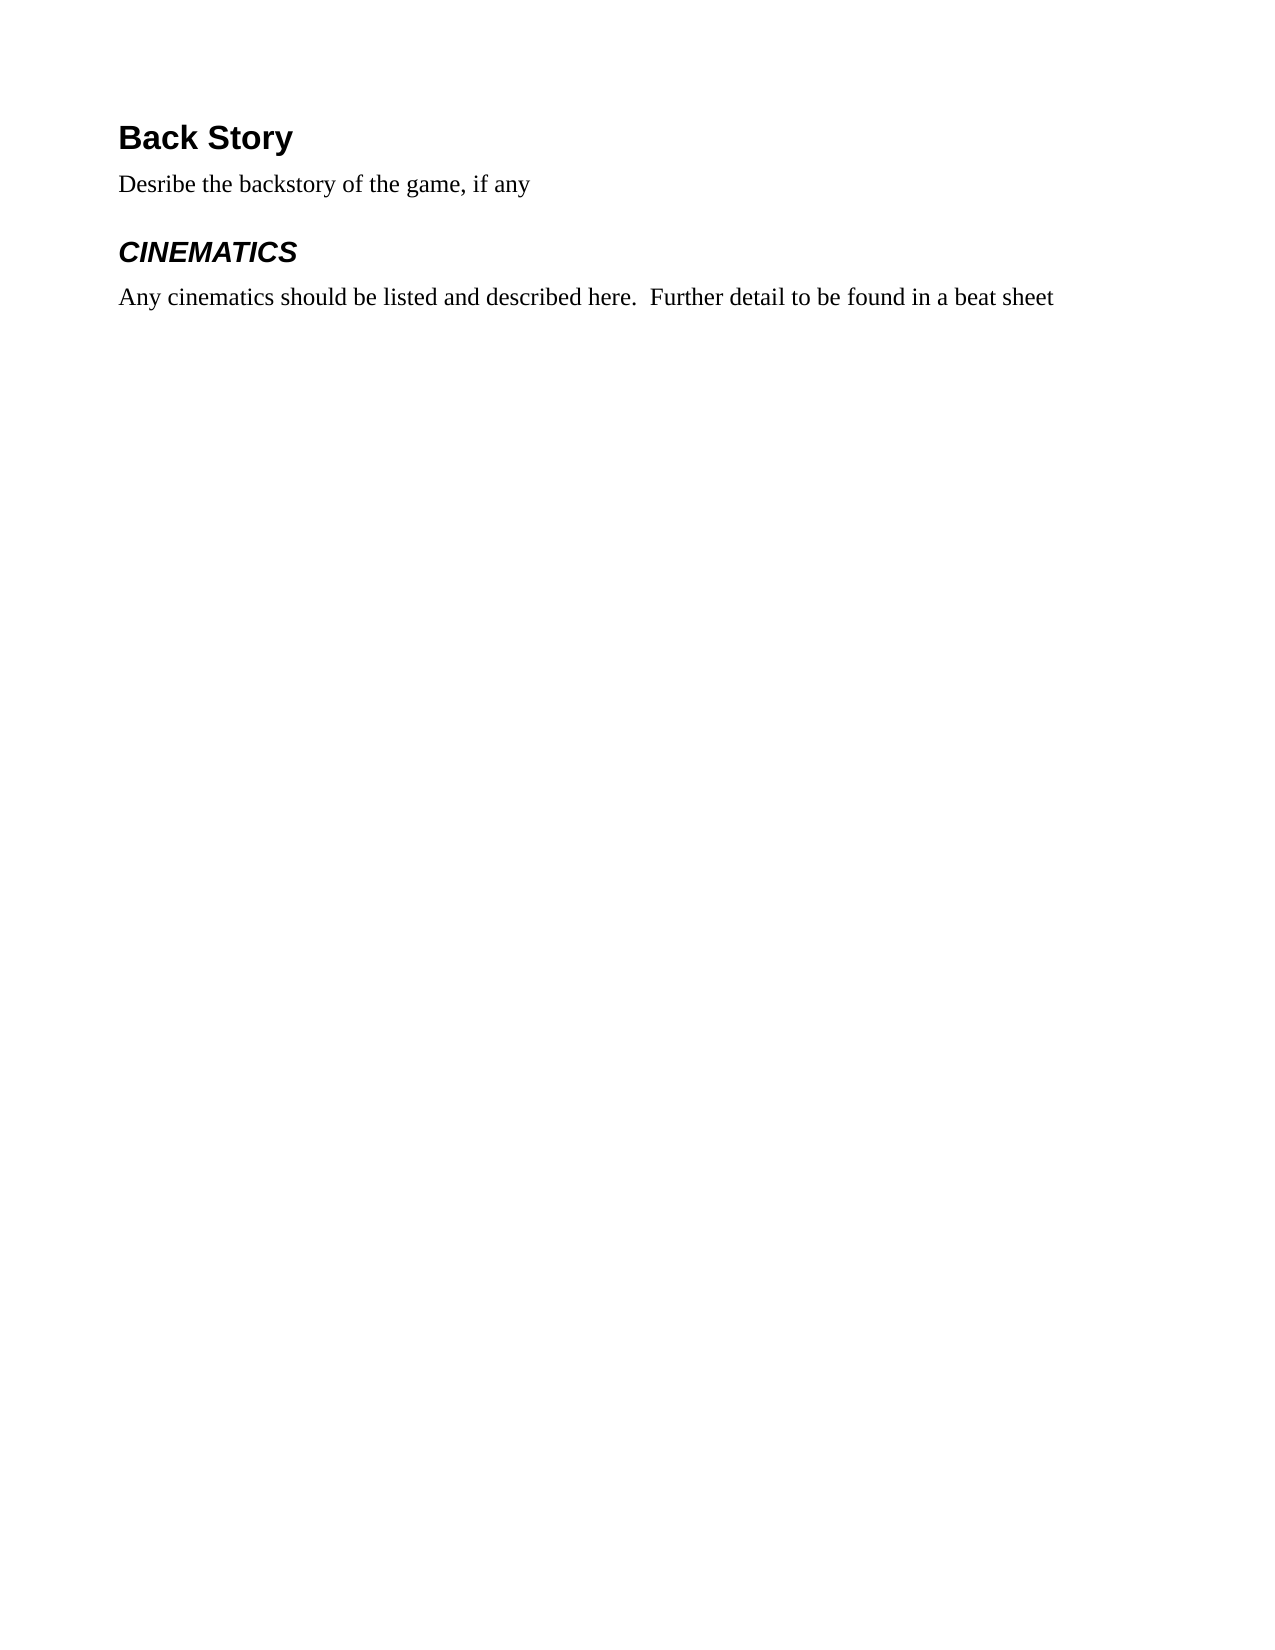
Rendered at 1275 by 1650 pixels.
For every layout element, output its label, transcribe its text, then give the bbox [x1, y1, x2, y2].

text Any cinematics should be listed and described here. Further detail to be found in a beat sheet [118, 282, 1157, 310]
text Desribe the backstory of the game, if any [118, 169, 1157, 198]
subtitle Back Story [118, 118, 1157, 157]
subtitle CINEMATICS [118, 236, 1157, 269]
